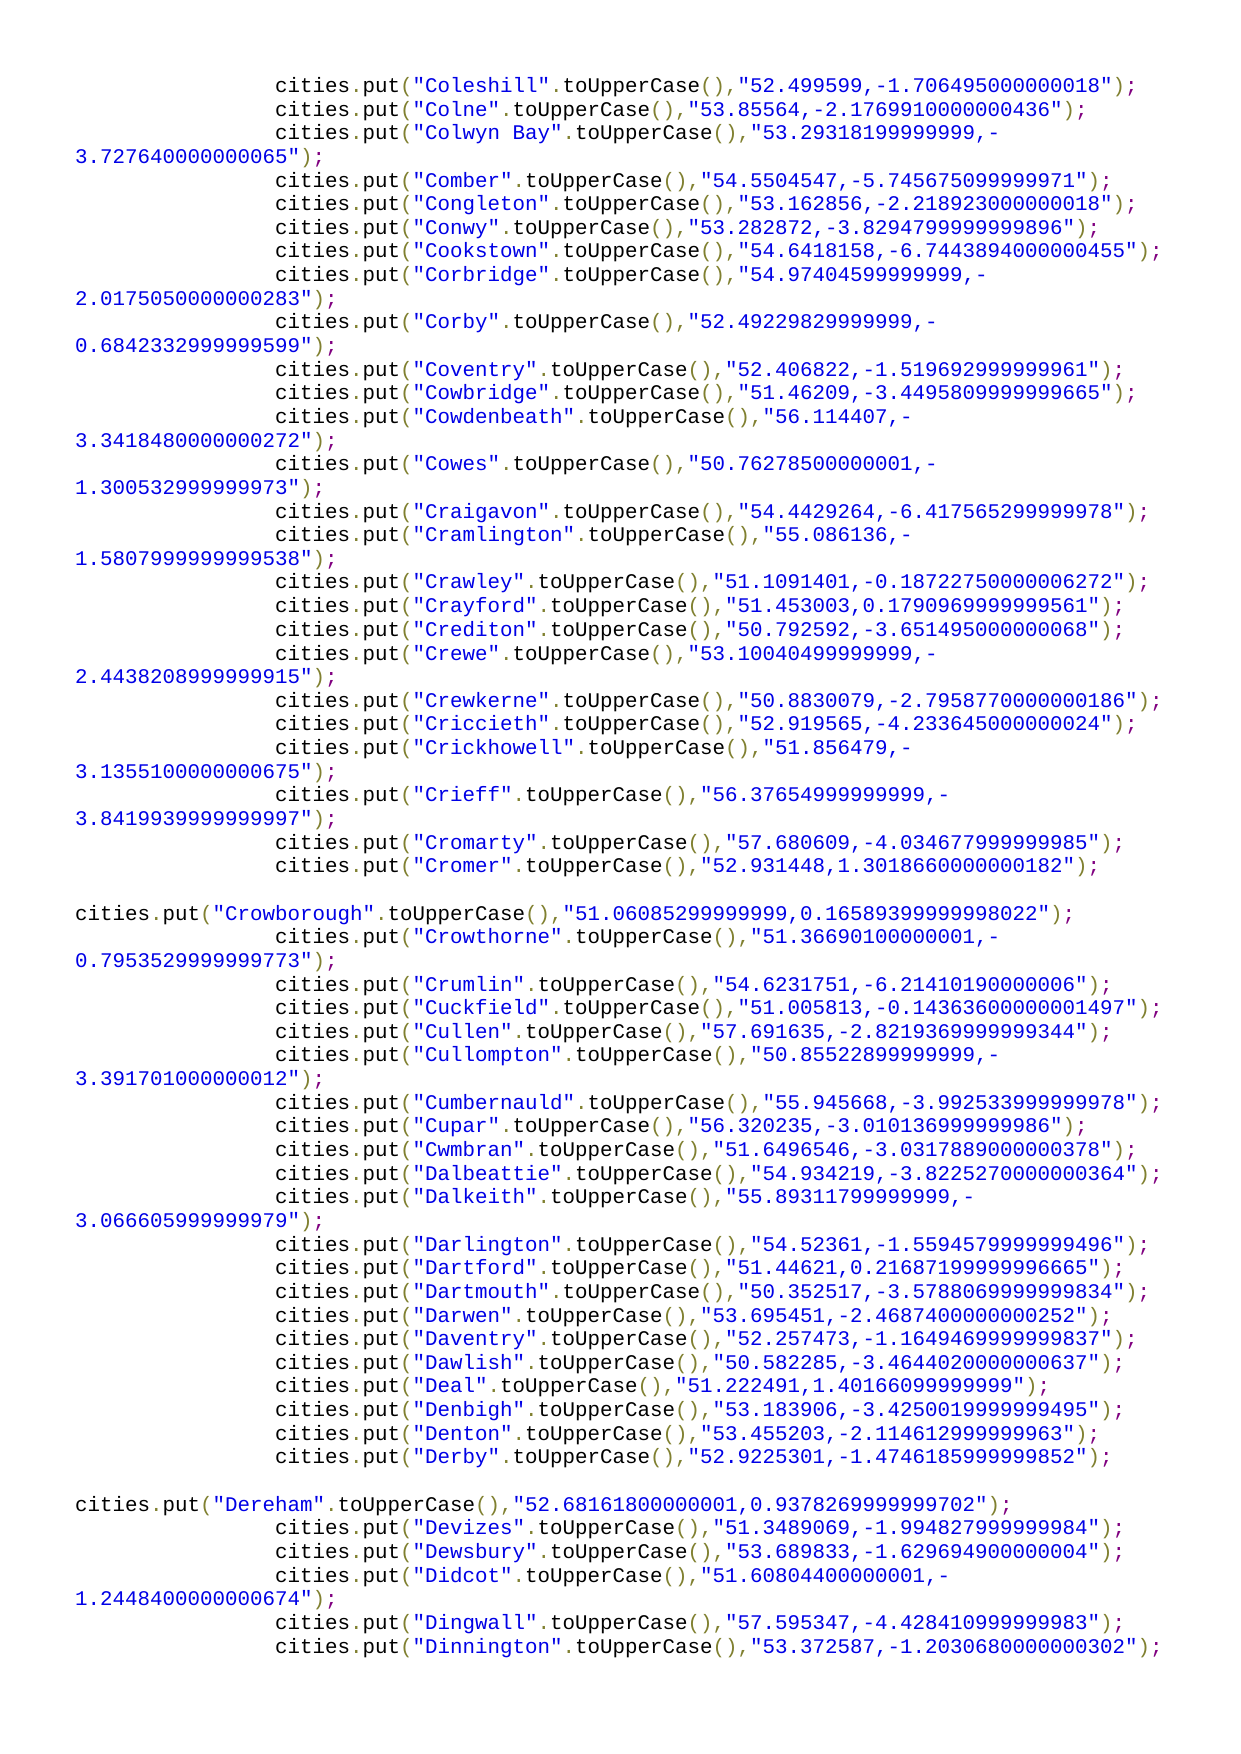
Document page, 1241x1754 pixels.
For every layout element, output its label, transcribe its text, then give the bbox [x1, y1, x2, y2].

text cities.put("Crewkerne".toUpperCase(),"50.8830079,-2.7958770000000186"); [75, 690, 1165, 713]
text cities.put("Cowbridge".toUpperCase(),"51.46209,-3.4495809999999665"); [75, 382, 1165, 406]
text cities.put("Colwyn Bay".toUpperCase(),"53.29318199999999,-3.727640000000065"); [75, 122, 1165, 169]
text cities.put("Congleton".toUpperCase(),"53.162856,-2.218923000000018"); [75, 193, 1165, 217]
text cities.put("Crowthorne".toUpperCase(),"51.36690100000001,-0.7953529999999773"); [75, 926, 1165, 973]
text cities.put("Daventry".toUpperCase(),"52.257473,-1.1649469999999837"); [75, 1328, 1165, 1352]
text cities.put("Cumbernauld".toUpperCase(),"55.945668,-3.992533999999978"); [75, 1092, 1165, 1115]
text cities.put("Dalkeith".toUpperCase(),"55.89311799999999,-3.066605999999979"); [75, 1186, 1165, 1234]
text cities.put("Didcot".toUpperCase(),"51.60804400000001,-1.2448400000000674"); [75, 1565, 1165, 1612]
text cities.put("Cwmbran".toUpperCase(),"51.6496546,-3.0317889000000378"); [75, 1139, 1165, 1163]
text cities.put("Crickhowell".toUpperCase(),"51.856479,-3.1355100000000675"); [75, 737, 1165, 784]
text cities.put("Crewe".toUpperCase(),"53.10040499999999,-2.4438208999999915"); [75, 642, 1165, 690]
text cities.put("Dingwall".toUpperCase(),"57.595347,-4.428410999999983"); [75, 1612, 1165, 1636]
text cities.put("Dinnington".toUpperCase(),"53.372587,-1.2030680000000302"); [75, 1636, 1165, 1659]
text cities.put("Cuckfield".toUpperCase(),"51.005813,-0.14363600000001497"); [75, 997, 1165, 1021]
text cities.put("Deal".toUpperCase(),"51.222491,1.40166099999999"); [75, 1376, 1165, 1399]
text cities.put("Coventry".toUpperCase(),"52.406822,-1.519692999999961"); [75, 359, 1165, 382]
text cities.put("Dereham".toUpperCase(),"52.68161800000001,0.9378269999999702"); [75, 1470, 1165, 1517]
text cities.put("Cromer".toUpperCase(),"52.931448,1.3018660000000182"); [75, 855, 1165, 879]
text cities.put("Craigavon".toUpperCase(),"54.4429264,-6.417565299999978"); [75, 501, 1165, 524]
text cities.put("Cromarty".toUpperCase(),"57.680609,-4.034677999999985"); [75, 832, 1165, 855]
text cities.put("Coleshill".toUpperCase(),"52.499599,-1.706495000000018"); [75, 75, 1165, 99]
text cities.put("Cupar".toUpperCase(),"56.320235,-3.010136999999986"); [75, 1115, 1165, 1139]
text cities.put("Cullen".toUpperCase(),"57.691635,-2.8219369999999344"); [75, 1021, 1165, 1044]
text cities.put("Crediton".toUpperCase(),"50.792592,-3.651495000000068"); [75, 619, 1165, 642]
text cities.put("Crayford".toUpperCase(),"51.453003,0.1790969999999561"); [75, 595, 1165, 619]
text cities.put("Dalbeattie".toUpperCase(),"54.934219,-3.8225270000000364"); [75, 1163, 1165, 1186]
text cities.put("Crawley".toUpperCase(),"51.1091401,-0.18722750000006272"); [75, 572, 1165, 595]
text cities.put("Denton".toUpperCase(),"53.455203,-2.114612999999963"); [75, 1423, 1165, 1446]
text cities.put("Comber".toUpperCase(),"54.5504547,-5.745675099999971"); [75, 169, 1165, 193]
text cities.put("Conwy".toUpperCase(),"53.282872,-3.8294799999999896"); [75, 217, 1165, 241]
text cities.put("Darlington".toUpperCase(),"54.52361,-1.5594579999999496"); [75, 1234, 1165, 1257]
text cities.put("Crumlin".toUpperCase(),"54.6231751,-6.21410190000006"); [75, 973, 1165, 997]
text cities.put("Cullompton".toUpperCase(),"50.85522899999999,-3.391701000000012"); [75, 1044, 1165, 1092]
text cities.put("Darwen".toUpperCase(),"53.695451,-2.4687400000000252"); [75, 1304, 1165, 1328]
text cities.put("Crieff".toUpperCase(),"56.37654999999999,-3.8419939999999997"); [75, 784, 1165, 832]
text cities.put("Criccieth".toUpperCase(),"52.919565,-4.233645000000024"); [75, 713, 1165, 737]
text cities.put("Cramlington".toUpperCase(),"55.086136,-1.5807999999999538"); [75, 524, 1165, 572]
text cities.put("Colne".toUpperCase(),"53.85564,-2.1769910000000436"); [75, 99, 1165, 122]
text cities.put("Corbridge".toUpperCase(),"54.97404599999999,-2.0175050000000283"); [75, 264, 1165, 311]
text cities.put("Corby".toUpperCase(),"52.49229829999999,-0.6842332999999599"); [75, 311, 1165, 359]
text cities.put("Dartmouth".toUpperCase(),"50.352517,-3.5788069999999834"); [75, 1281, 1165, 1304]
text cities.put("Denbigh".toUpperCase(),"53.183906,-3.4250019999999495"); [75, 1399, 1165, 1423]
text cities.put("Dewsbury".toUpperCase(),"53.689833,-1.629694900000004"); [75, 1541, 1165, 1565]
text cities.put("Cookstown".toUpperCase(),"54.6418158,-6.7443894000000455"); [75, 241, 1165, 264]
text cities.put("Dawlish".toUpperCase(),"50.582285,-3.4644020000000637"); [75, 1352, 1165, 1376]
text cities.put("Crowborough".toUpperCase(),"51.06085299999999,0.16589399999998022"); [75, 879, 1165, 926]
text cities.put("Dartford".toUpperCase(),"51.44621,0.21687199999996665"); [75, 1257, 1165, 1281]
text cities.put("Cowdenbeath".toUpperCase(),"56.114407,-3.3418480000000272"); [75, 406, 1165, 453]
text cities.put("Cowes".toUpperCase(),"50.76278500000001,-1.300532999999973"); [75, 453, 1165, 501]
text cities.put("Derby".toUpperCase(),"52.9225301,-1.4746185999999852"); [75, 1446, 1165, 1470]
text cities.put("Devizes".toUpperCase(),"51.3489069,-1.994827999999984"); [75, 1517, 1165, 1541]
